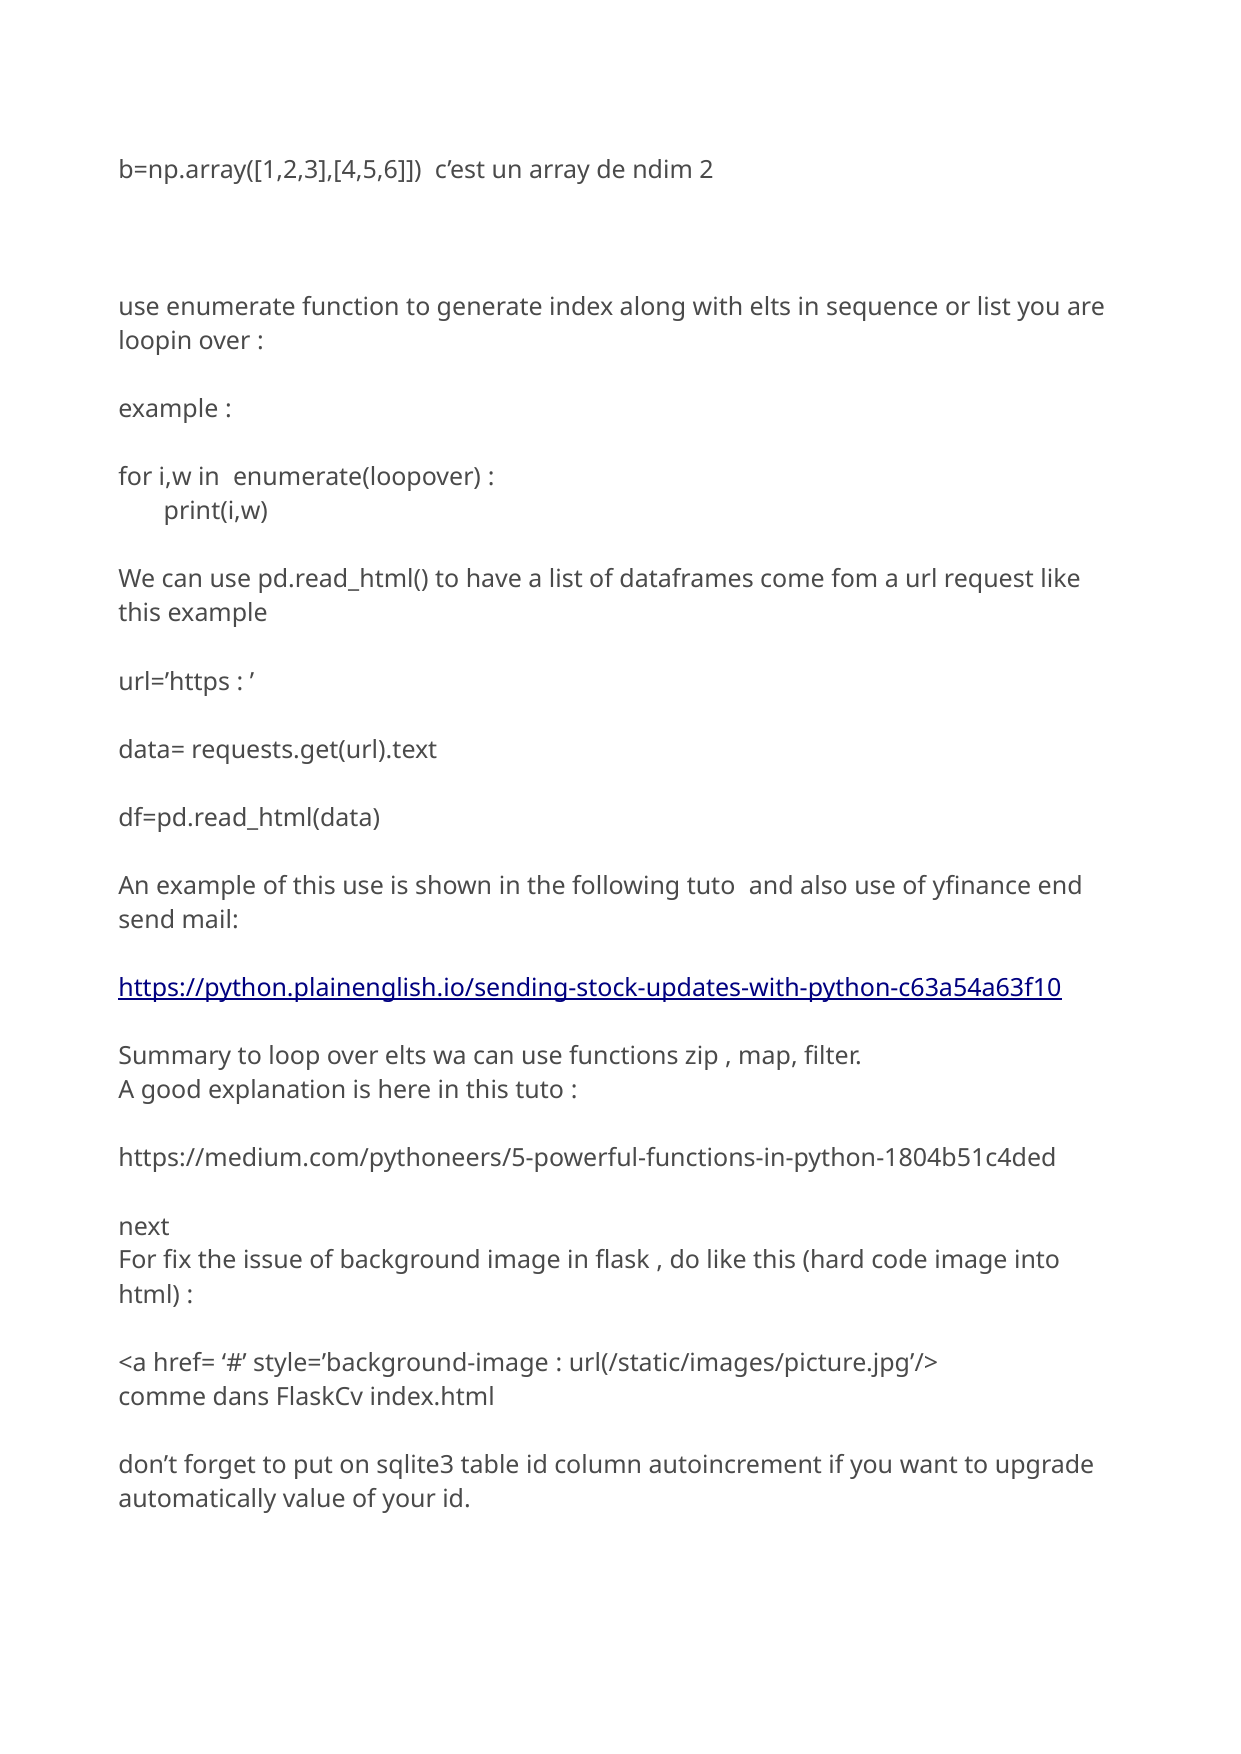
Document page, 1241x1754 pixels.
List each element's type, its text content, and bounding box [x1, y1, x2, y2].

text A good explanation is here in this tuto : [118, 1072, 1122, 1106]
text use enumerate function to generate index along with elts in sequence or list you are loopin over : [118, 288, 1122, 357]
text An example of this use is shown in the following tuto and also use of yfinance end send mail: [118, 867, 1122, 936]
text Summary to loop over elts wa can use functions zip , map, filter. [118, 1038, 1122, 1072]
text https://python.plainenglish.io/sending-stock-updates-with-python-c63a54a63f10 [118, 970, 1122, 1004]
text for i,w in enumerate(loopover) : [118, 459, 1122, 493]
text comme dans FlaskCv index.html [118, 1378, 1122, 1412]
text We can use pd.read_html() to have a list of dataframes come fom a url request like this example [118, 561, 1122, 629]
text data= requests.get(url).text [118, 731, 1122, 765]
text don’t forget to put on sqlite3 table id column autoincrement if you want to upgrade automatically value of your id. [118, 1447, 1122, 1515]
text next [118, 1208, 1122, 1242]
text example : [118, 391, 1122, 425]
text b=np.array([1,2,3],[4,5,6]]) c’est un array de ndim 2 [118, 152, 1122, 186]
text print(i,w) [118, 493, 1122, 527]
text <a href= ‘#’ style=’background-image : url(/static/images/picture.jpg’/> [118, 1344, 1122, 1378]
text https://medium.com/pythoneers/5-powerful-functions-in-python-1804b51c4ded [118, 1140, 1122, 1174]
text For fix the issue of background image in flask , do like this (hard code image into html) : [118, 1242, 1122, 1310]
text df=pd.read_html(data) [118, 799, 1122, 833]
text url=’https : ’ [118, 663, 1122, 697]
